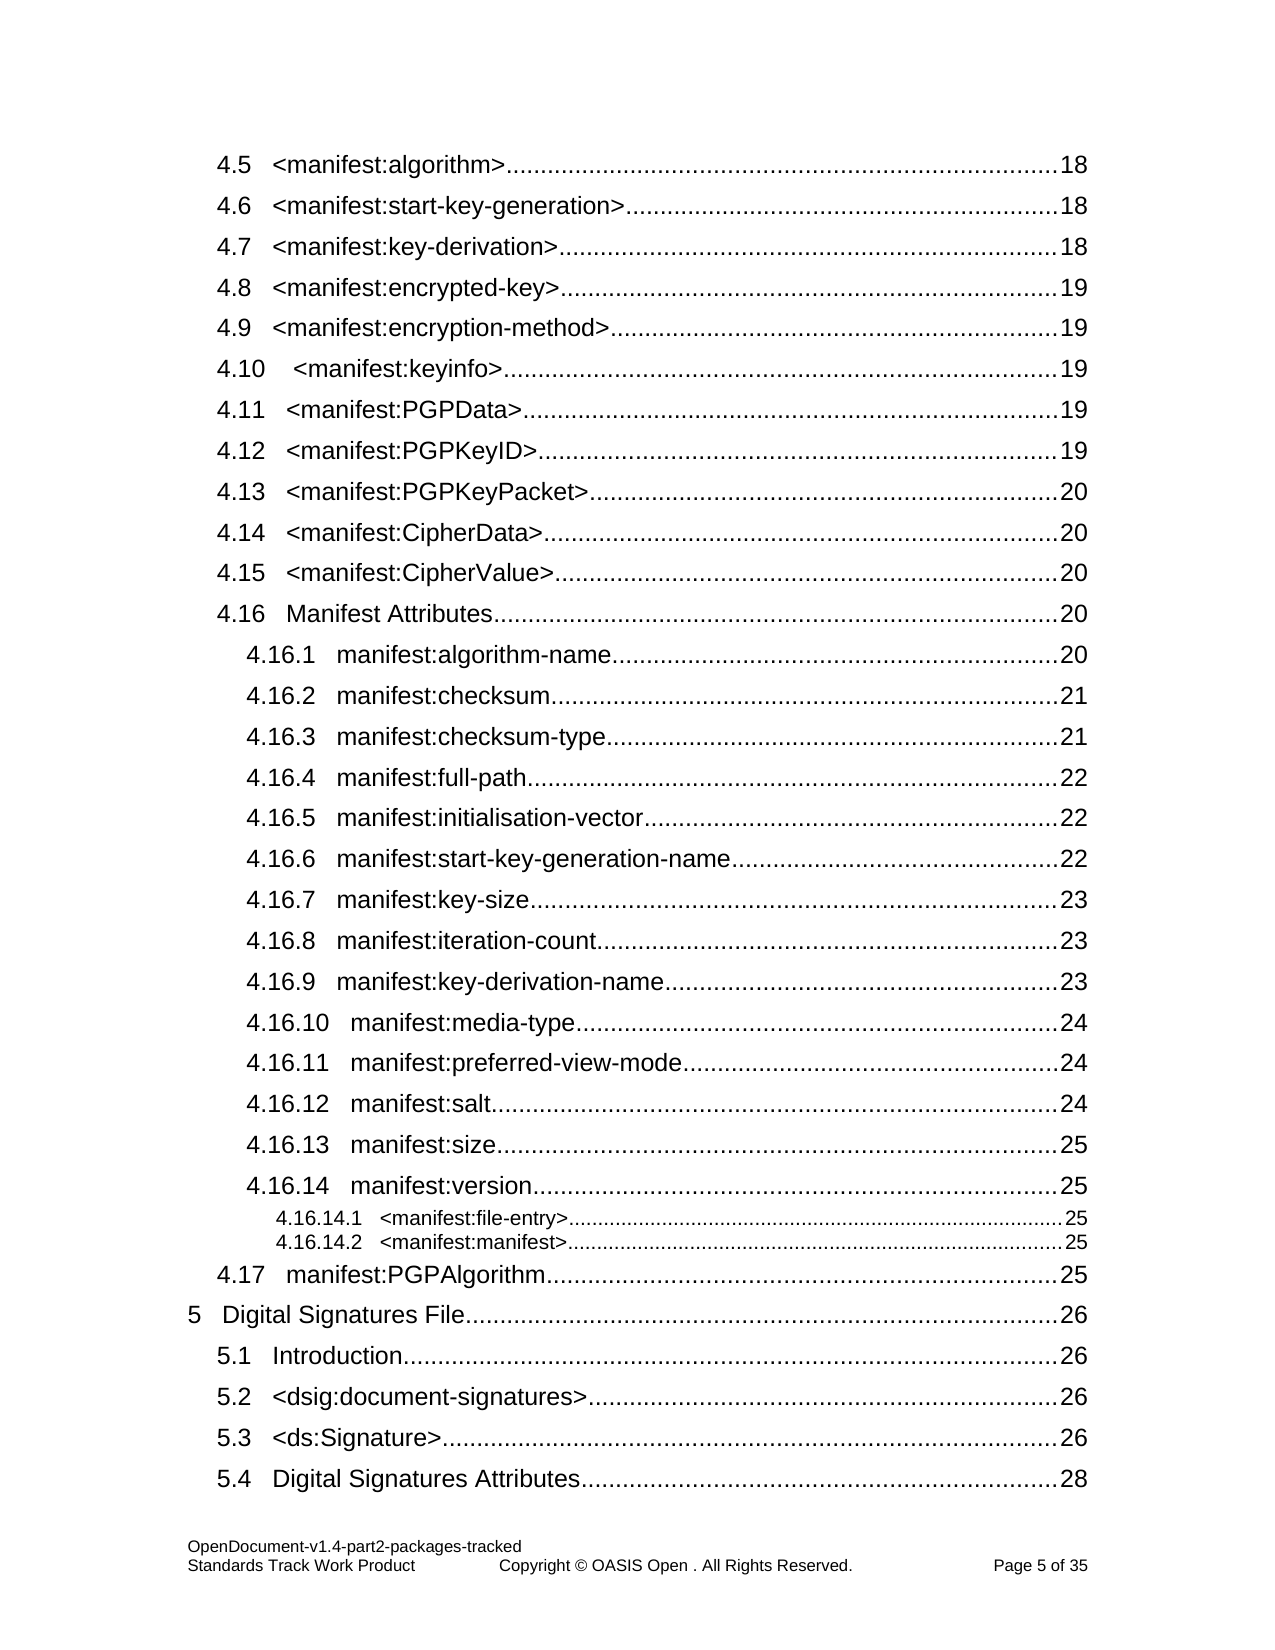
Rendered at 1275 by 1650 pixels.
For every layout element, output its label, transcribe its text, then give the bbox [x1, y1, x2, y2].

text 4.16.7 manifest:key-size 23 [246, 885, 1088, 914]
text 5.1 Introduction 26 [217, 1341, 1088, 1370]
text 4.16.6 manifest:start-key-generation-name 22 [246, 844, 1088, 873]
text 4.16.13 manifest:size 25 [246, 1130, 1088, 1159]
text 4.11 <manifest:PGPData> 19 [217, 395, 1088, 424]
text 4.16.3 manifest:checksum-type 21 [246, 722, 1088, 750]
text 4.16.4 manifest:full-path 22 [246, 762, 1088, 791]
text 4.16.14 manifest:version 25 [246, 1171, 1088, 1199]
text 4.5 <manifest:algorithm> 18 [217, 150, 1088, 179]
text 4.16.9 manifest:key-derivation-name 23 [246, 967, 1088, 995]
text 4.8 <manifest:encrypted-key> 19 [217, 272, 1088, 301]
text 4.16.5 manifest:initialisation-vector 22 [246, 803, 1088, 832]
text 4.16.12 manifest:salt 24 [246, 1089, 1088, 1118]
text 4.7 <manifest:key-derivation> 18 [217, 232, 1088, 260]
text 5 Digital Signatures File 26 [187, 1300, 1088, 1329]
text 4.16.14.1 <manifest:file-entry> 25 [276, 1206, 1088, 1229]
text 4.10 <manifest:keyinfo> 19 [217, 354, 1088, 383]
text 4.14 <manifest:CipherData> 20 [217, 517, 1088, 546]
text 5.3 <ds:Signature> 26 [217, 1423, 1088, 1452]
text 4.6 <manifest:start-key-generation> 18 [217, 191, 1088, 219]
text 4.16.8 manifest:iteration-count 23 [246, 926, 1088, 954]
text 4.16.10 manifest:media-type 24 [246, 1007, 1088, 1036]
text 4.16.14.2 <manifest:manifest> 25 [276, 1229, 1088, 1253]
text 4.13 <manifest:PGPKeyPacket> 20 [217, 477, 1088, 505]
text 4.12 <manifest:PGPKeyID> 19 [217, 436, 1088, 464]
text 4.17 manifest:PGPAlgorithm 25 [217, 1259, 1088, 1288]
text 5.4 Digital Signatures Attributes 28 [217, 1464, 1088, 1492]
text 4.16.11 manifest:preferred-view-mode 24 [246, 1048, 1088, 1077]
text 5.2 <dsig:document-signatures> 26 [217, 1382, 1088, 1411]
text 4.15 <manifest:CipherValue> 20 [217, 558, 1088, 587]
text 4.16.2 manifest:checksum 21 [246, 681, 1088, 709]
text 4.16 Manifest Attributes 20 [217, 599, 1088, 628]
text 4.9 <manifest:encryption-method> 19 [217, 313, 1088, 342]
text 4.16.1 manifest:algorithm-name 20 [246, 640, 1088, 669]
